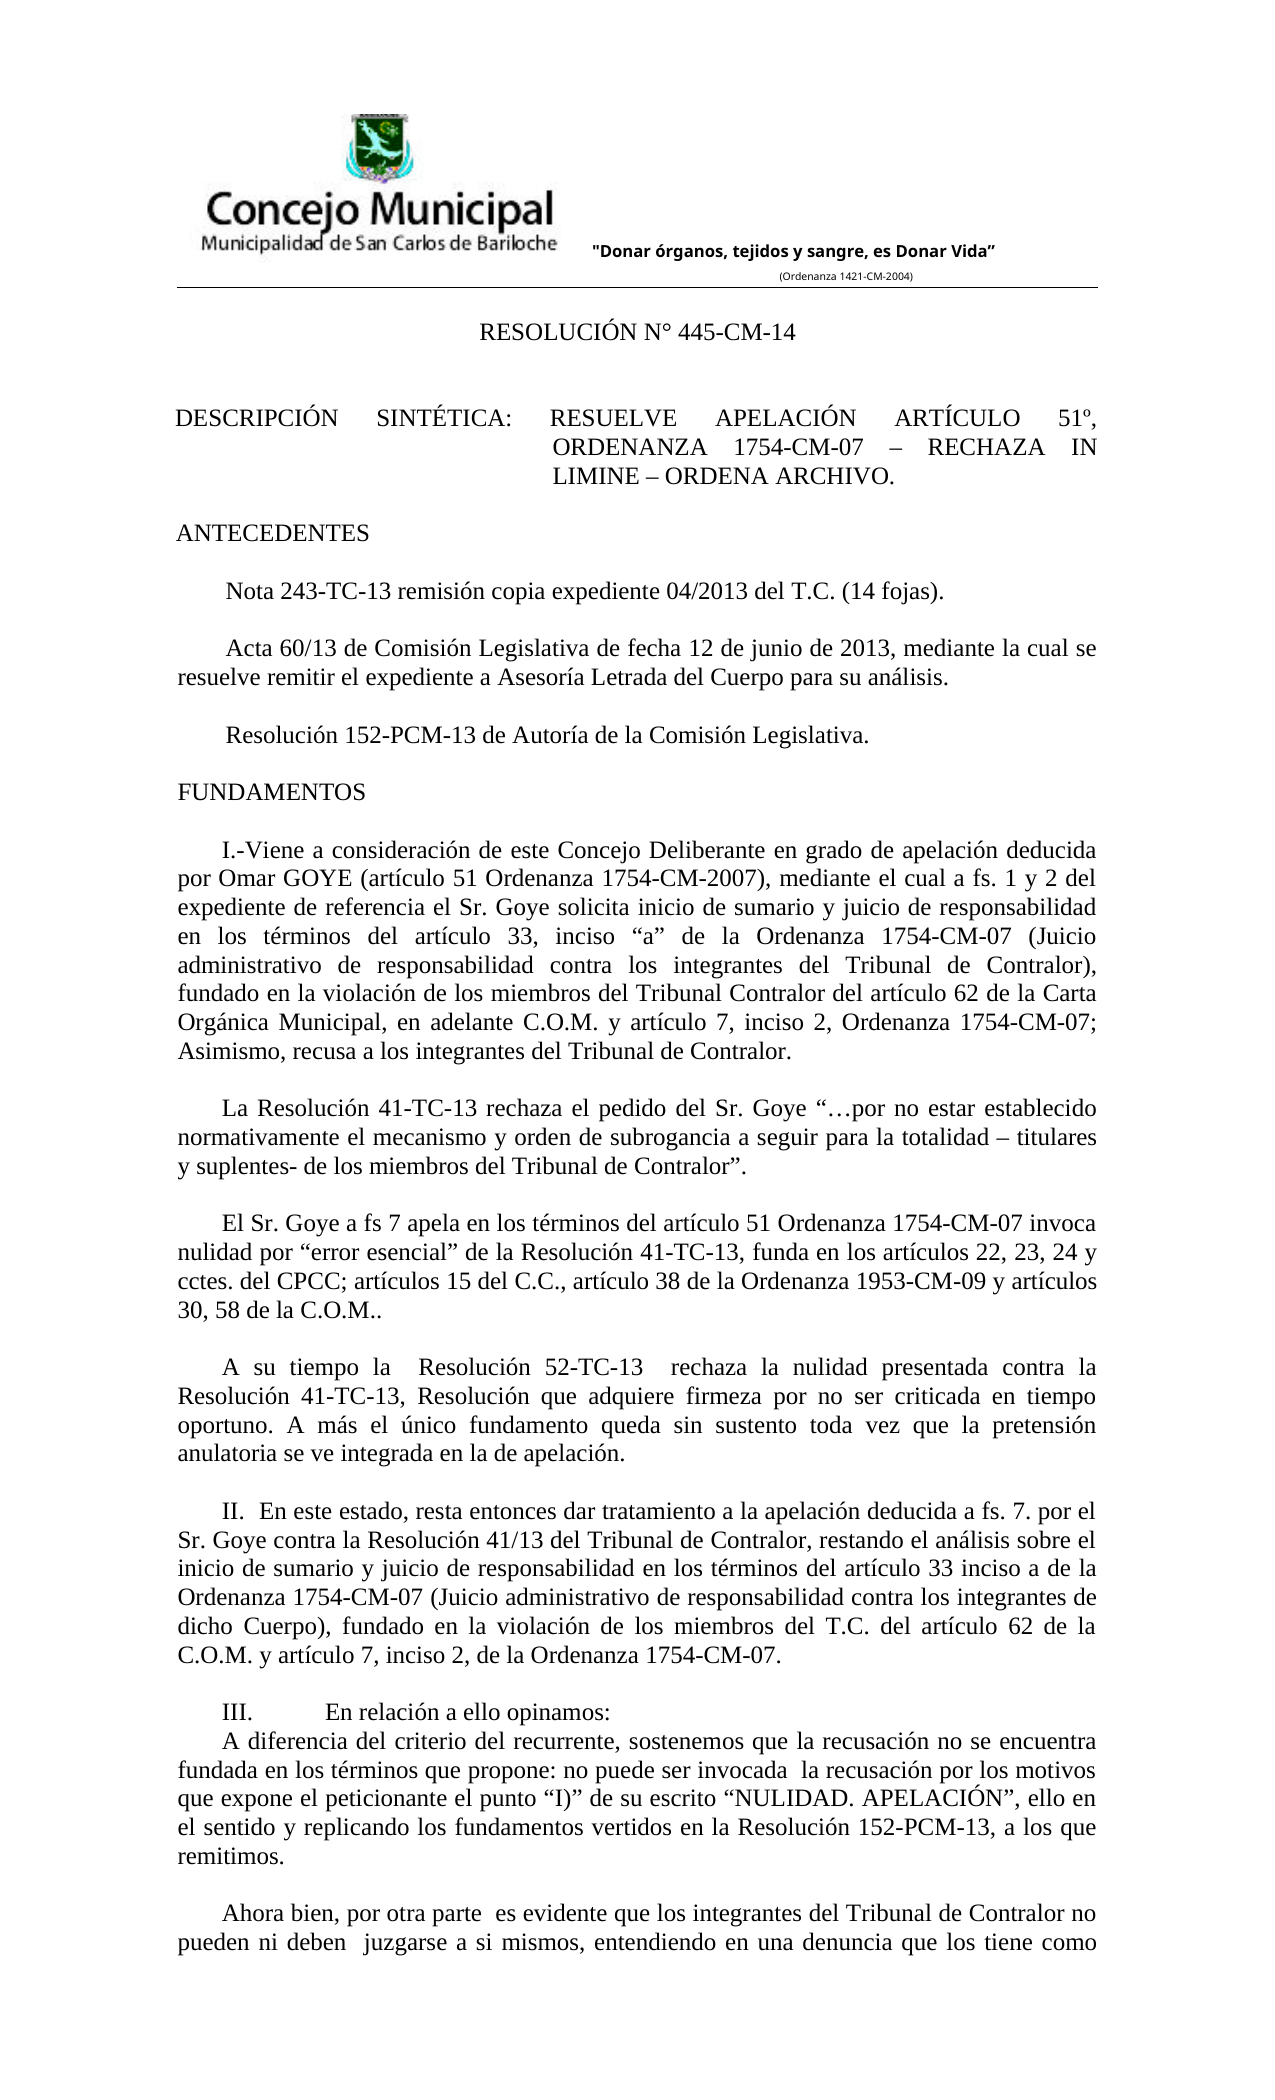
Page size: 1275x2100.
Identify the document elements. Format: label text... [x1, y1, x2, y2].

text ANTECEDENTES [176, 518, 1098, 547]
text RESOLUCIÓN N° 445-CM-14 [177, 317, 1098, 346]
text A diferencia del criterio del recurrente, sostenemos que la recusación no se encuentra fundada en los términos que propone: no puede ser invocada la recusación por los motivos que expone el peticionante el punto “I)” de su escrito “NULIDAD. APELACIÓN”, ello en el sentido y replicando los fundamentos vertidos en la Resolución 152-PCM-13, a los que remitimos. [177, 1726, 1098, 1870]
list En relación a ello opinamos: [177, 1697, 1098, 1726]
text El Sr. Goye a fs 7 apela en los términos del artículo 51 Ordenanza 1754-CM-07 invoca nulidad por “error esencial” de la Resolución 41-TC-13, funda en los artículos 22, 23, 24 y cctes. del CPCC; artículos 15 del C.C., artículo 38 de la Ordenanza 1953-CM-09 y artículos 30, 58 de la C.O.M.. [177, 1208, 1098, 1323]
text Ahora bien, por otra parte es evidente que los integrantes del Tribunal de Contralor no pueden ni deben juzgarse a si mismos, entendiendo en una denuncia que los tiene como [177, 1898, 1098, 1956]
list En este estado, resta entonces dar tratamiento a la apelación deducida a fs. 7. por el Sr. Goye contra la Resolución 41/13 del Tribunal de Contralor, restando el análisis sobre el inicio de sumario y juicio de responsabilidad en los términos del artículo 33 inciso a de la Ordenanza 1754-CM-07 (Juicio administrativo de responsabilidad contra los integrantes de dicho Cuerpo), fundado en la violación de los miembros del T.C. del artículo 62 de la C.O.M. y artículo 7, inciso 2, de la Ordenanza 1754-CM-07. [177, 1496, 1098, 1668]
text Nota 243-TC-13 remisión copia expediente 04/2013 del T.C. (14 fojas). [177, 576, 1098, 605]
picture [177, 114, 589, 264]
text FUNDAMENTOS [177, 777, 1098, 806]
text Resolución 152-PCM-13 de Autoría de la Comisión Legislativa. [177, 720, 1098, 748]
text I.-Viene a consideración de este Concejo Deliberante en grado de apelación deducida por Omar GOYE (artículo 51 Ordenanza 1754-CM-2007), mediante el cual a fs. 1 y 2 del expediente de referencia el Sr. Goye solicita inicio de sumario y juicio de responsabilidad en los términos del artículo 33, inciso “a” de la Ordenanza 1754-CM-07 (Juicio administrativo de responsabilidad contra los integrantes del Tribunal de Contralor), fundado en la violación de los miembros del Tribunal Contralor del artículo 62 de la Carta Orgánica Municipal, en adelante C.O.M. y artículo 7, inciso 2, Ordenanza 1754-CM-07; Asimismo, recusa a los integrantes del Tribunal de Contralor. [177, 835, 1098, 1065]
text A su tiempo la Resolución 52-TC-13 rechaza la nulidad presentada contra la Resolución 41-TC-13, Resolución que adquiere firmeza por no ser criticada en tiempo oportuno. A más el único fundamento queda sin sustento toda vez que la pretensión anulatoria se ve integrada en la de apelación. [177, 1352, 1098, 1467]
text La Resolución 41-TC-13 rechaza el pedido del Sr. Goye “…por no estar establecido normativamente el mecanismo y orden de subrogancia a seguir para la totalidad – titulares y suplentes- de los miembros del Tribunal de Contralor”. [177, 1093, 1098, 1180]
text DESCRIPCIÓN SINTÉTICA: RESUELVE APELACIÓN ARTÍCULO 51º, ORDENANZA 1754-CM-07 – RECHAZA IN LIMINE – ORDENA ARCHIVO. [175, 403, 1098, 490]
text Acta 60/13 de Comisión Legislativa de fecha 12 de junio de 2013, mediante la cual se resuelve remitir el expediente a Asesoría Letrada del Cuerpo para su análisis. [177, 633, 1098, 691]
